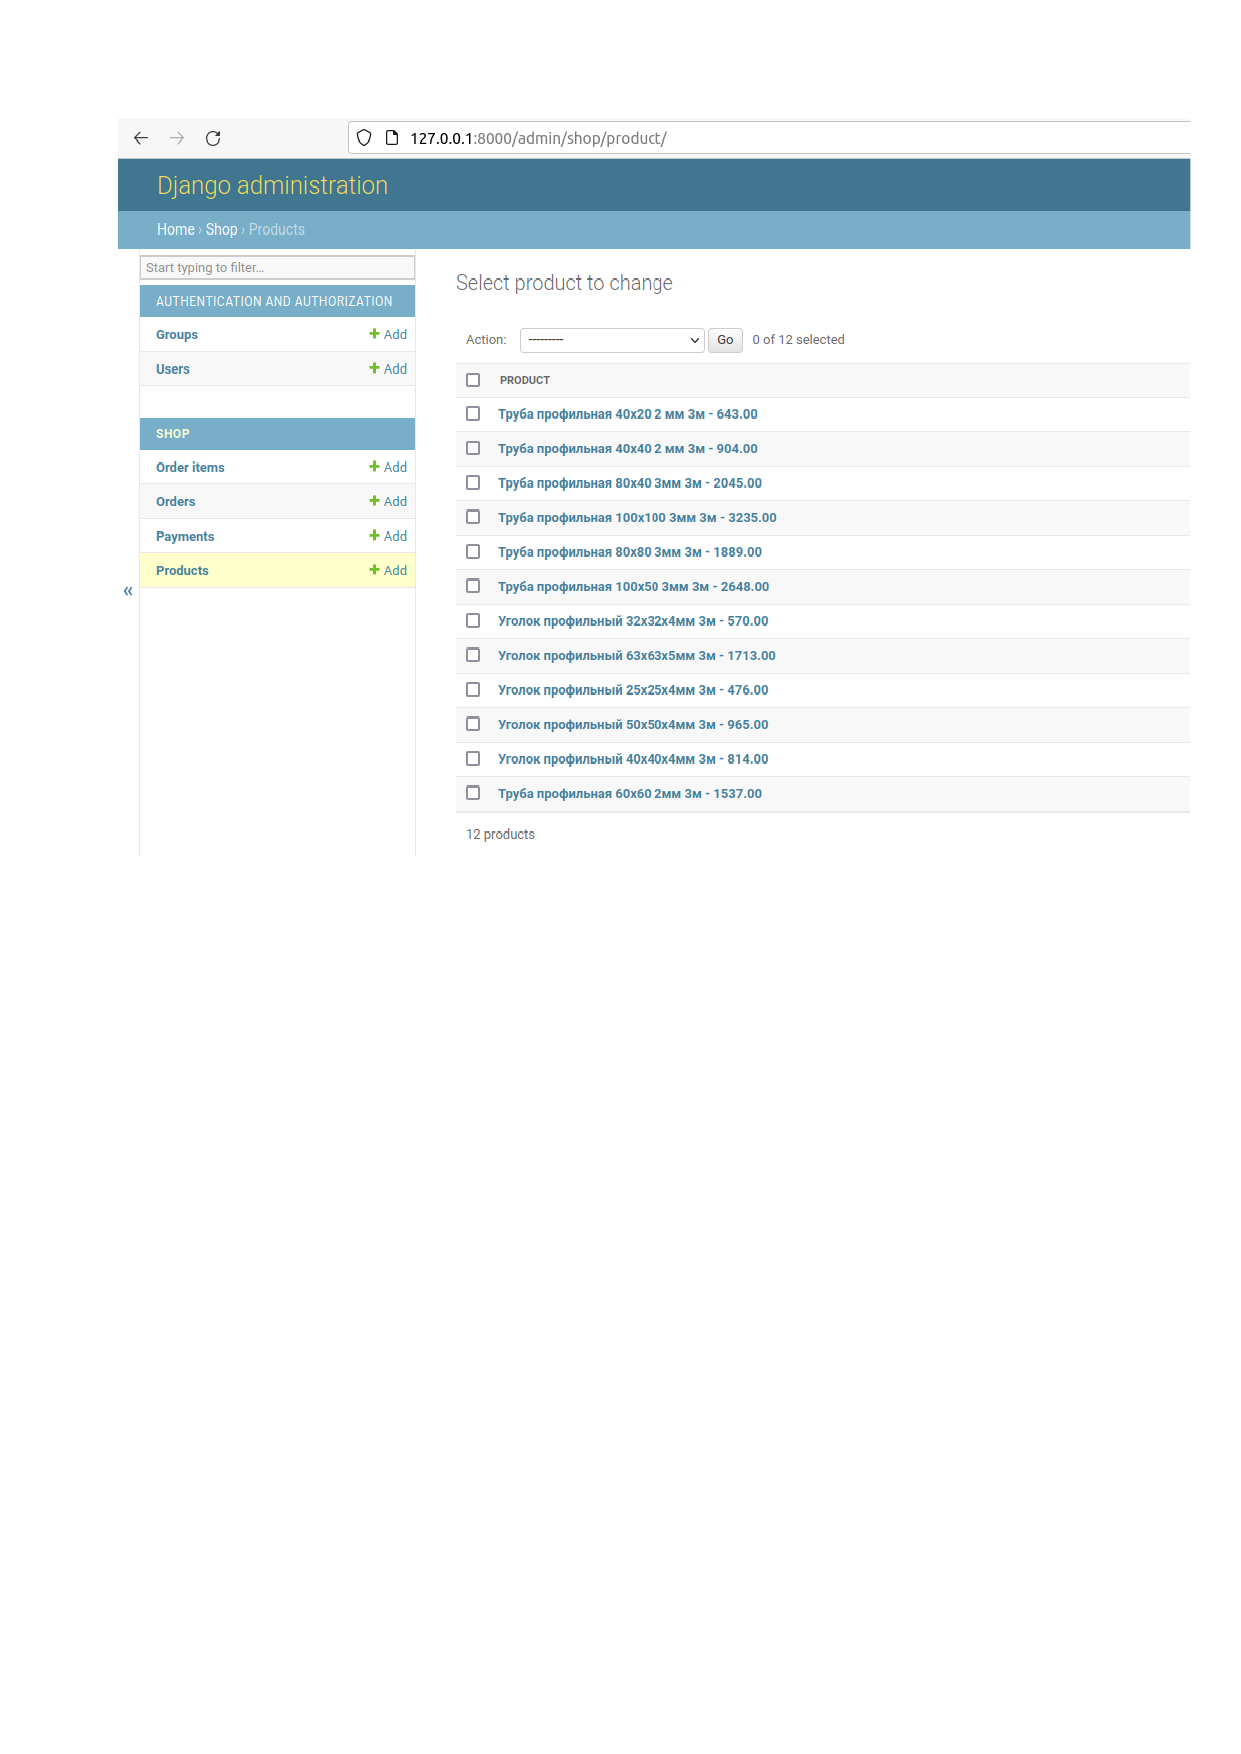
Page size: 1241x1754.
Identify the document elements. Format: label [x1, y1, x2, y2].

picture [118, 118, 1191, 856]
